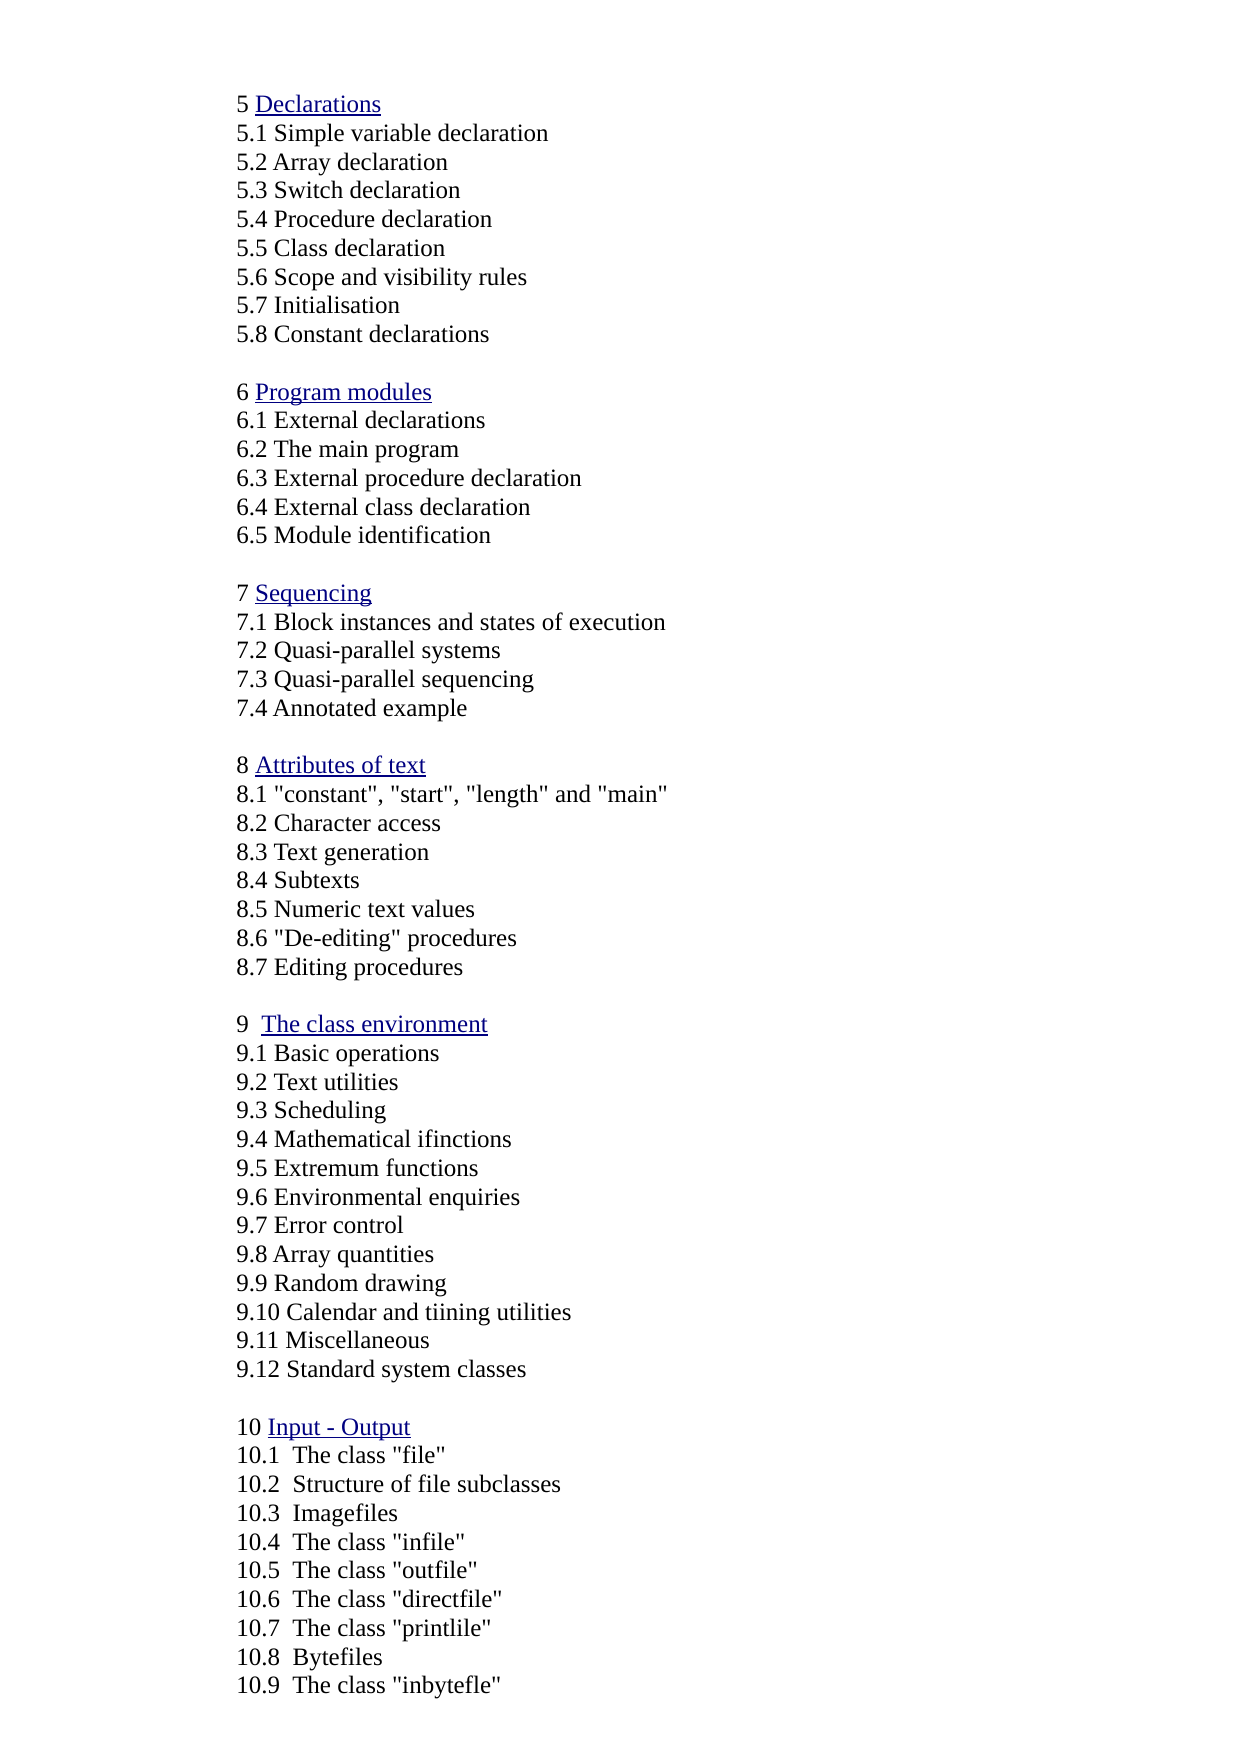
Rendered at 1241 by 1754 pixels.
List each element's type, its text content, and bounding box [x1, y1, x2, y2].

text 9.11 Miscellaneous [236, 1325, 1004, 1354]
text 8.6 "De-editing" procedures [236, 923, 1004, 952]
text 7.4 Annotated example [236, 693, 1004, 722]
text 8.2 Character access [236, 808, 1004, 837]
text 10.6 The class "directfile" [236, 1584, 1004, 1613]
text 9.3 Scheduling [236, 1095, 1004, 1124]
text 9.5 Extremum functions [236, 1153, 1004, 1182]
text 5.6 Scope and visibility rules [236, 262, 1004, 290]
text 6.2 The main program [236, 434, 1004, 463]
text 10.5 The class "outfile" [236, 1555, 1004, 1584]
text 9.10 Calendar and tiining utilities [236, 1297, 1004, 1325]
text 7 Sequencing [236, 578, 1004, 607]
text 9.1 Basic operations [236, 1038, 1004, 1067]
text 9.2 Text utilities [236, 1067, 1004, 1095]
text 10.7 The class "printlile" [236, 1613, 1004, 1642]
text 9.12 Standard system classes [236, 1354, 1004, 1383]
text 8.5 Numeric text values [236, 894, 1004, 923]
text 7.2 Quasi-parallel systems [236, 635, 1004, 664]
text 9.6 Environmental enquiries [236, 1182, 1004, 1210]
text 6.1 External declarations [236, 405, 1004, 434]
text 10.9 The class "inbytefle" [236, 1670, 1004, 1699]
text 10.3 Imagefiles [236, 1498, 1004, 1527]
text 5.1 Simple variable declaration [236, 118, 1004, 147]
text 6.5 Module identification [236, 520, 1004, 549]
text 8 Attributes of text [236, 750, 1004, 779]
text 9.8 Array quantities [236, 1239, 1004, 1268]
text 5.7 Initialisation [236, 290, 1004, 319]
text 5.5 Class declaration [236, 233, 1004, 262]
text 9.4 Mathematical ifinctions [236, 1124, 1004, 1153]
text 6.3 External procedure declaration [236, 463, 1004, 492]
text 8.7 Editing procedures [236, 952, 1004, 980]
text 6.4 External class declaration [236, 492, 1004, 520]
text 8.1 "constant", "start", "length" and "main" [236, 779, 1004, 808]
text 8.3 Text generation [236, 837, 1004, 865]
text 10 Input - Output [236, 1412, 1004, 1440]
text 10.4 The class "infile" [236, 1527, 1004, 1555]
text 9 The class environment [236, 1009, 1004, 1038]
text 9.7 Error control [236, 1210, 1004, 1239]
text 9.9 Random drawing [236, 1268, 1004, 1297]
text 7.3 Quasi-parallel sequencing [236, 664, 1004, 693]
text 6 Program modules [236, 377, 1004, 405]
text 5.8 Constant declarations [236, 319, 1004, 348]
text 10.1 The class "file" [236, 1440, 1004, 1469]
text 8.4 Subtexts [236, 865, 1004, 894]
text 7.1 Block instances and states of execution [236, 607, 1004, 635]
text 5.4 Procedure declaration [236, 204, 1004, 233]
text 10.2 Structure of file subclasses [236, 1469, 1004, 1498]
text 5.3 Switch declaration [236, 175, 1004, 204]
text 5 Declarations [236, 89, 1004, 118]
text 10.8 Bytefiles [236, 1642, 1004, 1670]
text 5.2 Array declaration [236, 147, 1004, 175]
